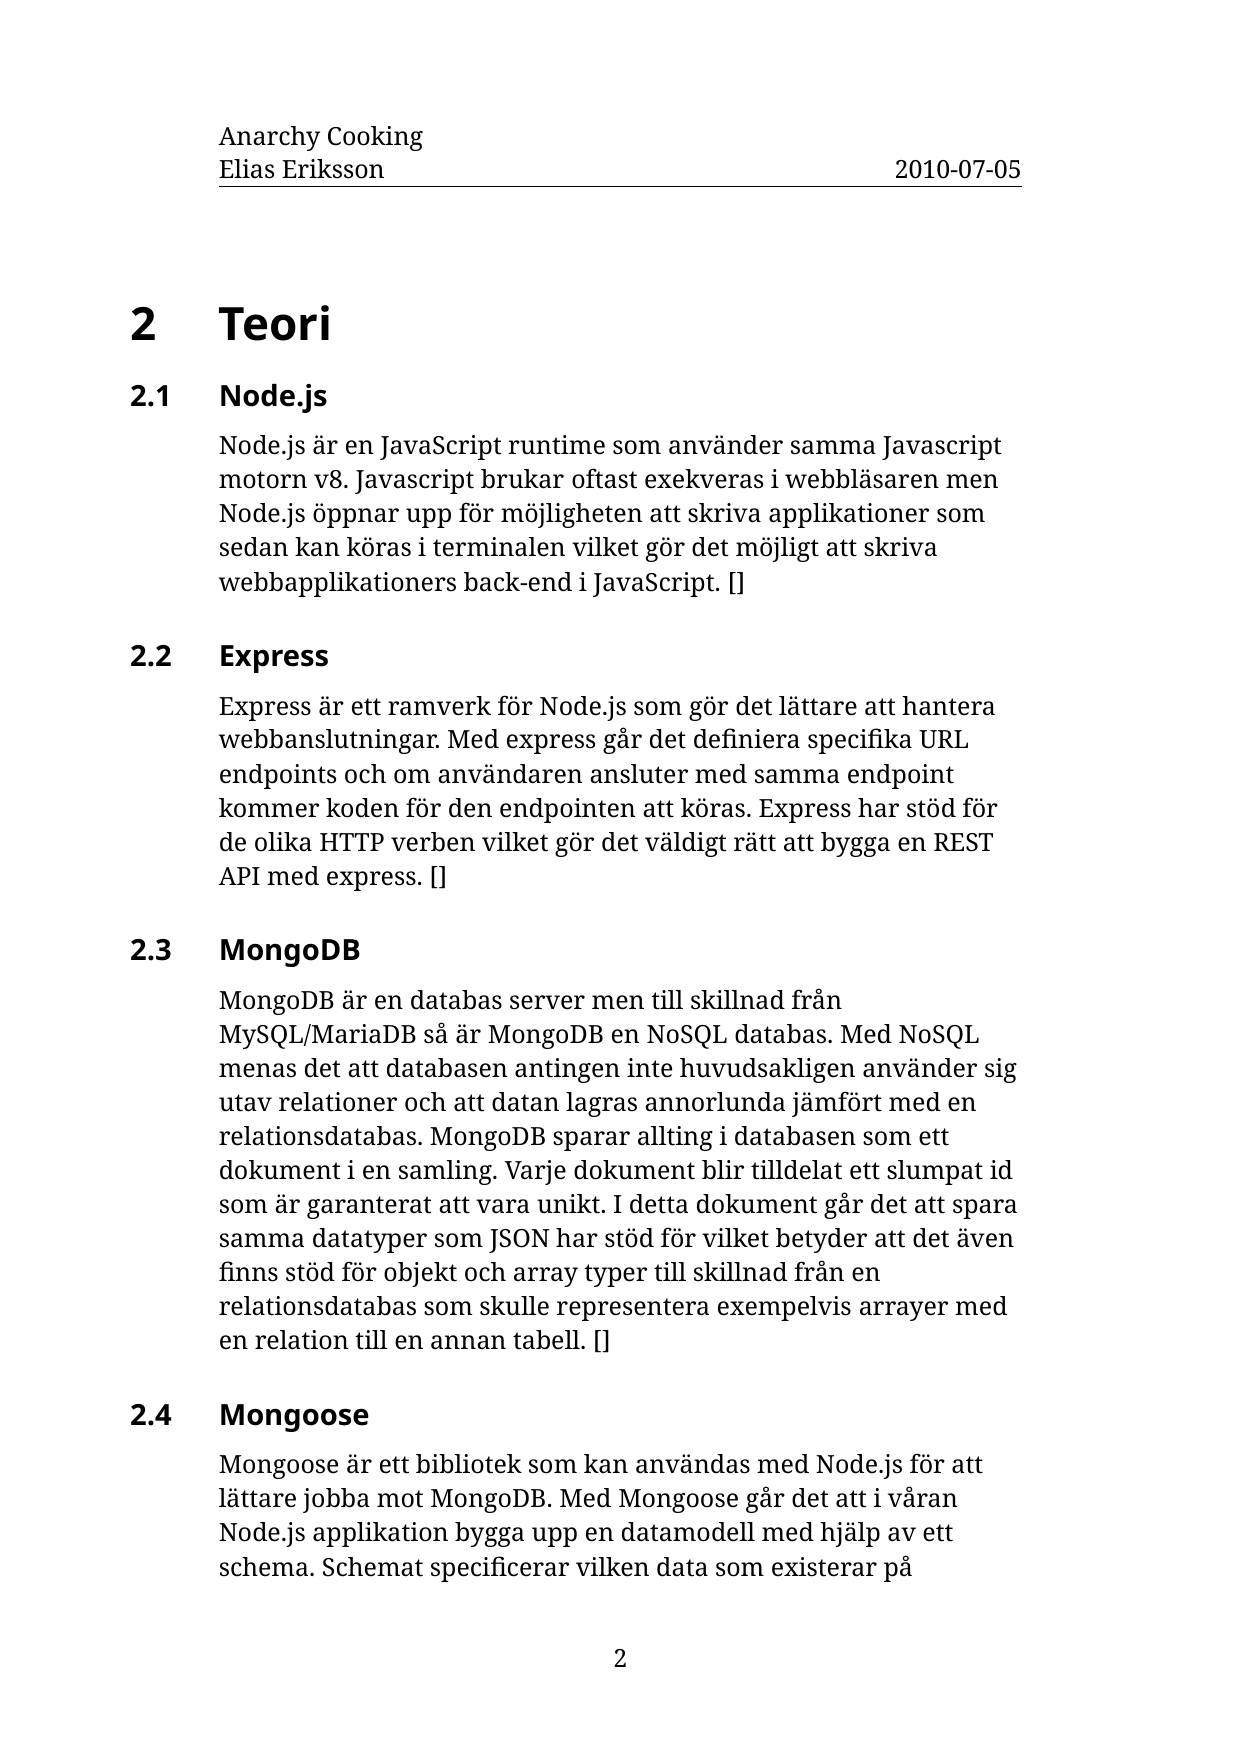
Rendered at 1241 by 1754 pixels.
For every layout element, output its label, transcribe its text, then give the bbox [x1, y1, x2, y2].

subtitle Express [130, 635, 1022, 675]
subtitle MongoDB [130, 930, 1022, 969]
subtitle Teori [130, 291, 1022, 353]
text Express är ett ramverk för Node.js som gör det lättare att hantera webbanslutningar. Med express går det definiera specifika URL endpoints och om användaren ansluter med samma endpoint kommer koden för den endpointen att köras. Express har stöd för de olika HTTP verben vilket gör det väldigt rätt att bygga en REST API med express. [] [218, 688, 1022, 892]
text Mongoose är ett bibliotek som kan användas med Node.js för att lättare jobba mot MongoDB. Med Mongoose går det att i våran Node.js applikation bygga upp en datamodell med hjälp av ett schema. Schemat specificerar vilken data som existerar på [218, 1447, 1022, 1583]
subtitle Node.js [130, 375, 1022, 415]
subtitle Mongoose [130, 1394, 1022, 1434]
text MongoDB är en databas server men till skillnad från MySQL/MariaDB så är MongoDB en NoSQL databas. Med NoSQL menas det att databasen antingen inte huvudsakligen använder sig utav relationer och att datan lagras annorlunda jämfört med en relationsdatabas. MongoDB sparar allting i databasen som ett dokument i en samling. Varje dokument blir tilldelat ett slumpat id som är garanterat att vara unikt. I detta dokument går det att spara samma datatyper som JSON har stöd för vilket betyder att det även finns stöd för objekt och array typer till skillnad från en relationsdatabas som skulle representera exempelvis arrayer med en relation till en annan tabell. [] [218, 982, 1022, 1357]
text Node.js är en JavaScript runtime som använder samma Javascript motorn v8. Javascript brukar oftast exekveras i webbläsaren men Node.js öppnar upp för möjligheten att skriva applikationer som sedan kan köras i terminalen vilket gör det möjligt att skriva webbapplikationers back-end i JavaScript. [] [218, 428, 1022, 598]
